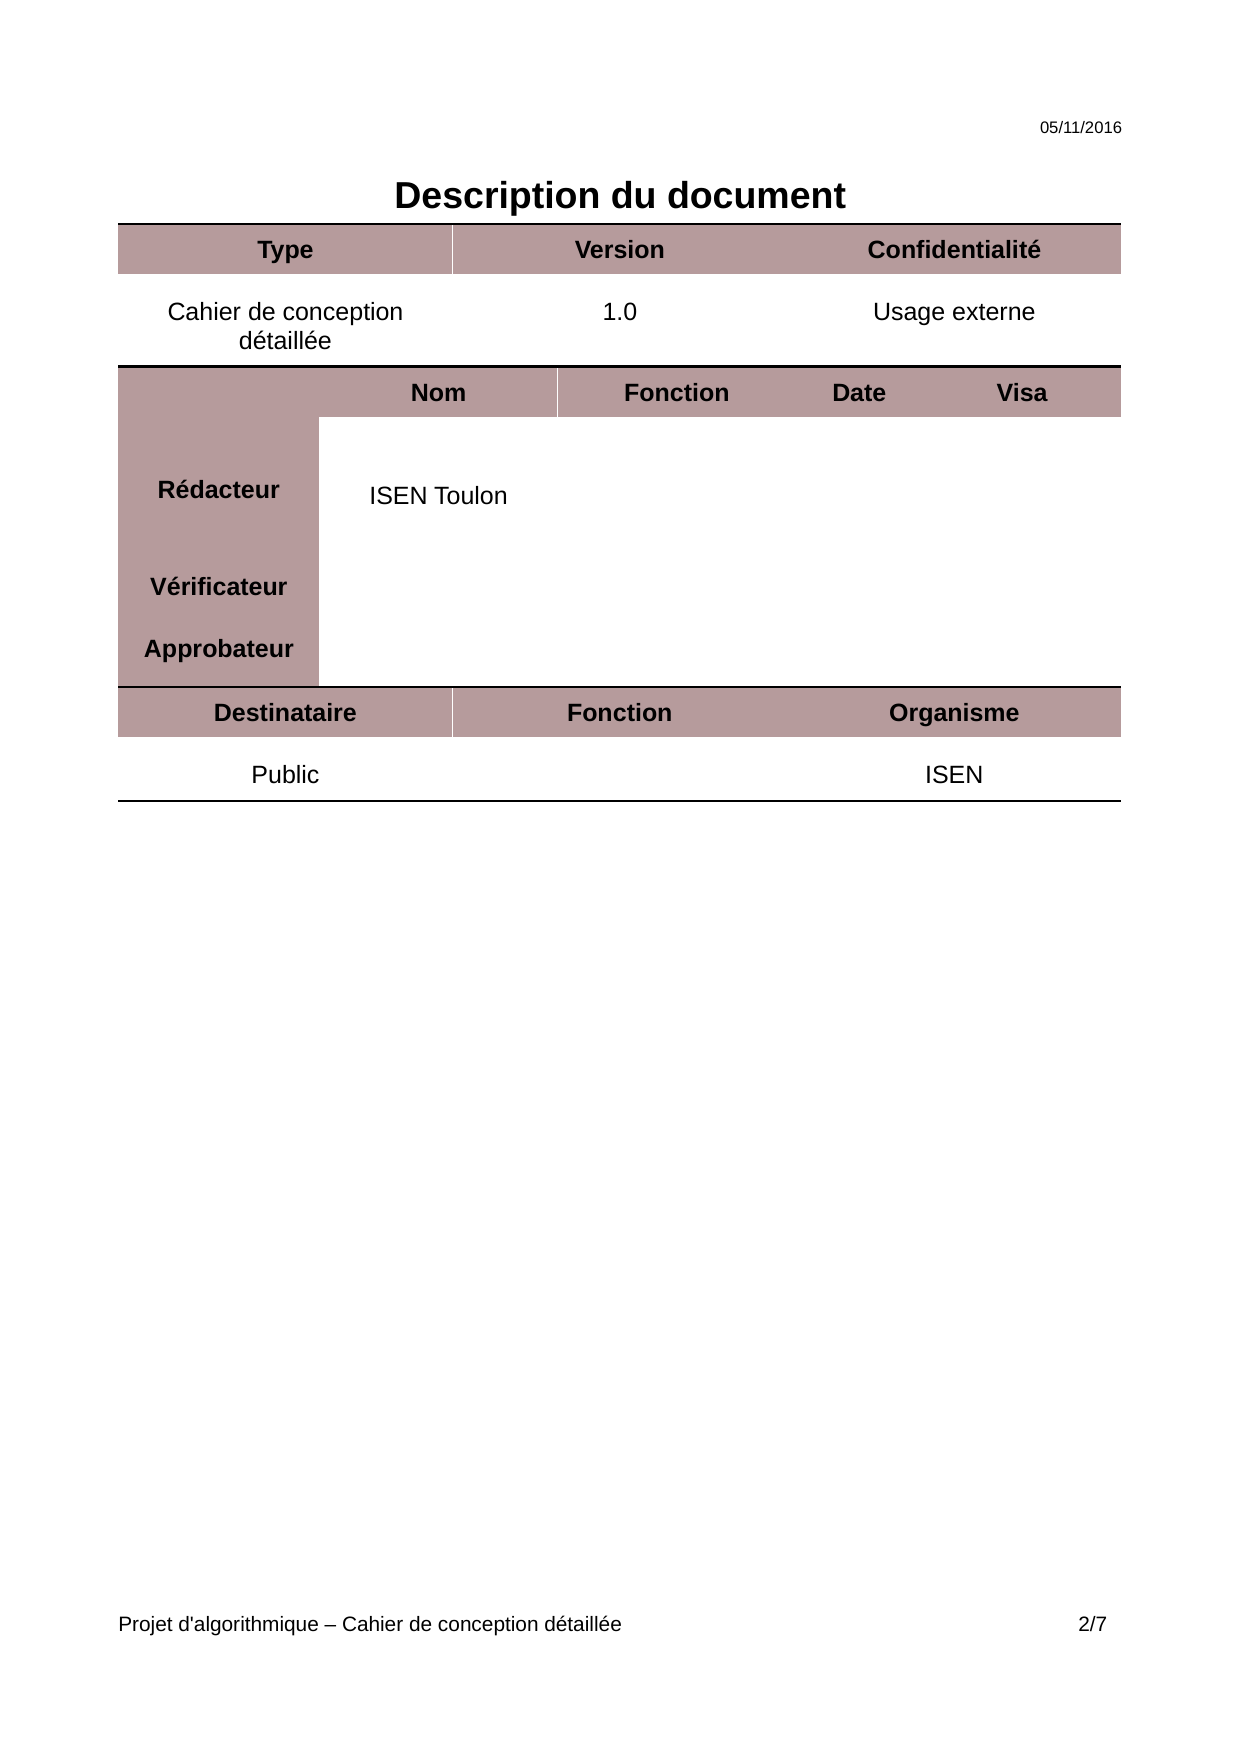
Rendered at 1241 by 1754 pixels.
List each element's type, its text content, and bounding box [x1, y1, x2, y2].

table_cell [319, 624, 557, 686]
table_cell Nom [319, 368, 557, 417]
table_cell Destinataire [118, 688, 452, 737]
table_cell Fonction [558, 368, 796, 417]
table_cell [319, 562, 557, 624]
table_cell Public [118, 738, 452, 799]
table_cell Date [796, 368, 922, 417]
table_cell Fonction [453, 688, 787, 737]
table_cell [796, 417, 922, 562]
table_cell 1.0 [453, 275, 787, 365]
table_header Version [453, 225, 787, 274]
table_cell Vérificateur [118, 562, 319, 624]
table_cell Approbateur [118, 624, 319, 686]
table_cell [558, 417, 796, 562]
table_cell [922, 417, 1121, 562]
table_cell Cahier de conception détaillée [118, 275, 452, 365]
table_header Confidentialité [787, 225, 1121, 274]
table_cell [796, 562, 922, 624]
table_cell [453, 738, 787, 799]
table_cell [118, 368, 319, 417]
table_cell Usage externe [787, 275, 1121, 365]
table_cell Visa [922, 368, 1121, 417]
table_header Type [118, 225, 452, 274]
table_cell [558, 624, 796, 686]
table_cell ISEN [787, 738, 1121, 799]
text Description du document [118, 173, 1122, 216]
table_cell Organisme [787, 688, 1121, 737]
table_cell [558, 562, 796, 624]
table_cell [796, 624, 922, 686]
table_cell Rédacteur [118, 417, 319, 562]
table_cell [922, 624, 1121, 686]
table_cell ISEN Toulon [319, 417, 557, 562]
table_cell [922, 562, 1121, 624]
